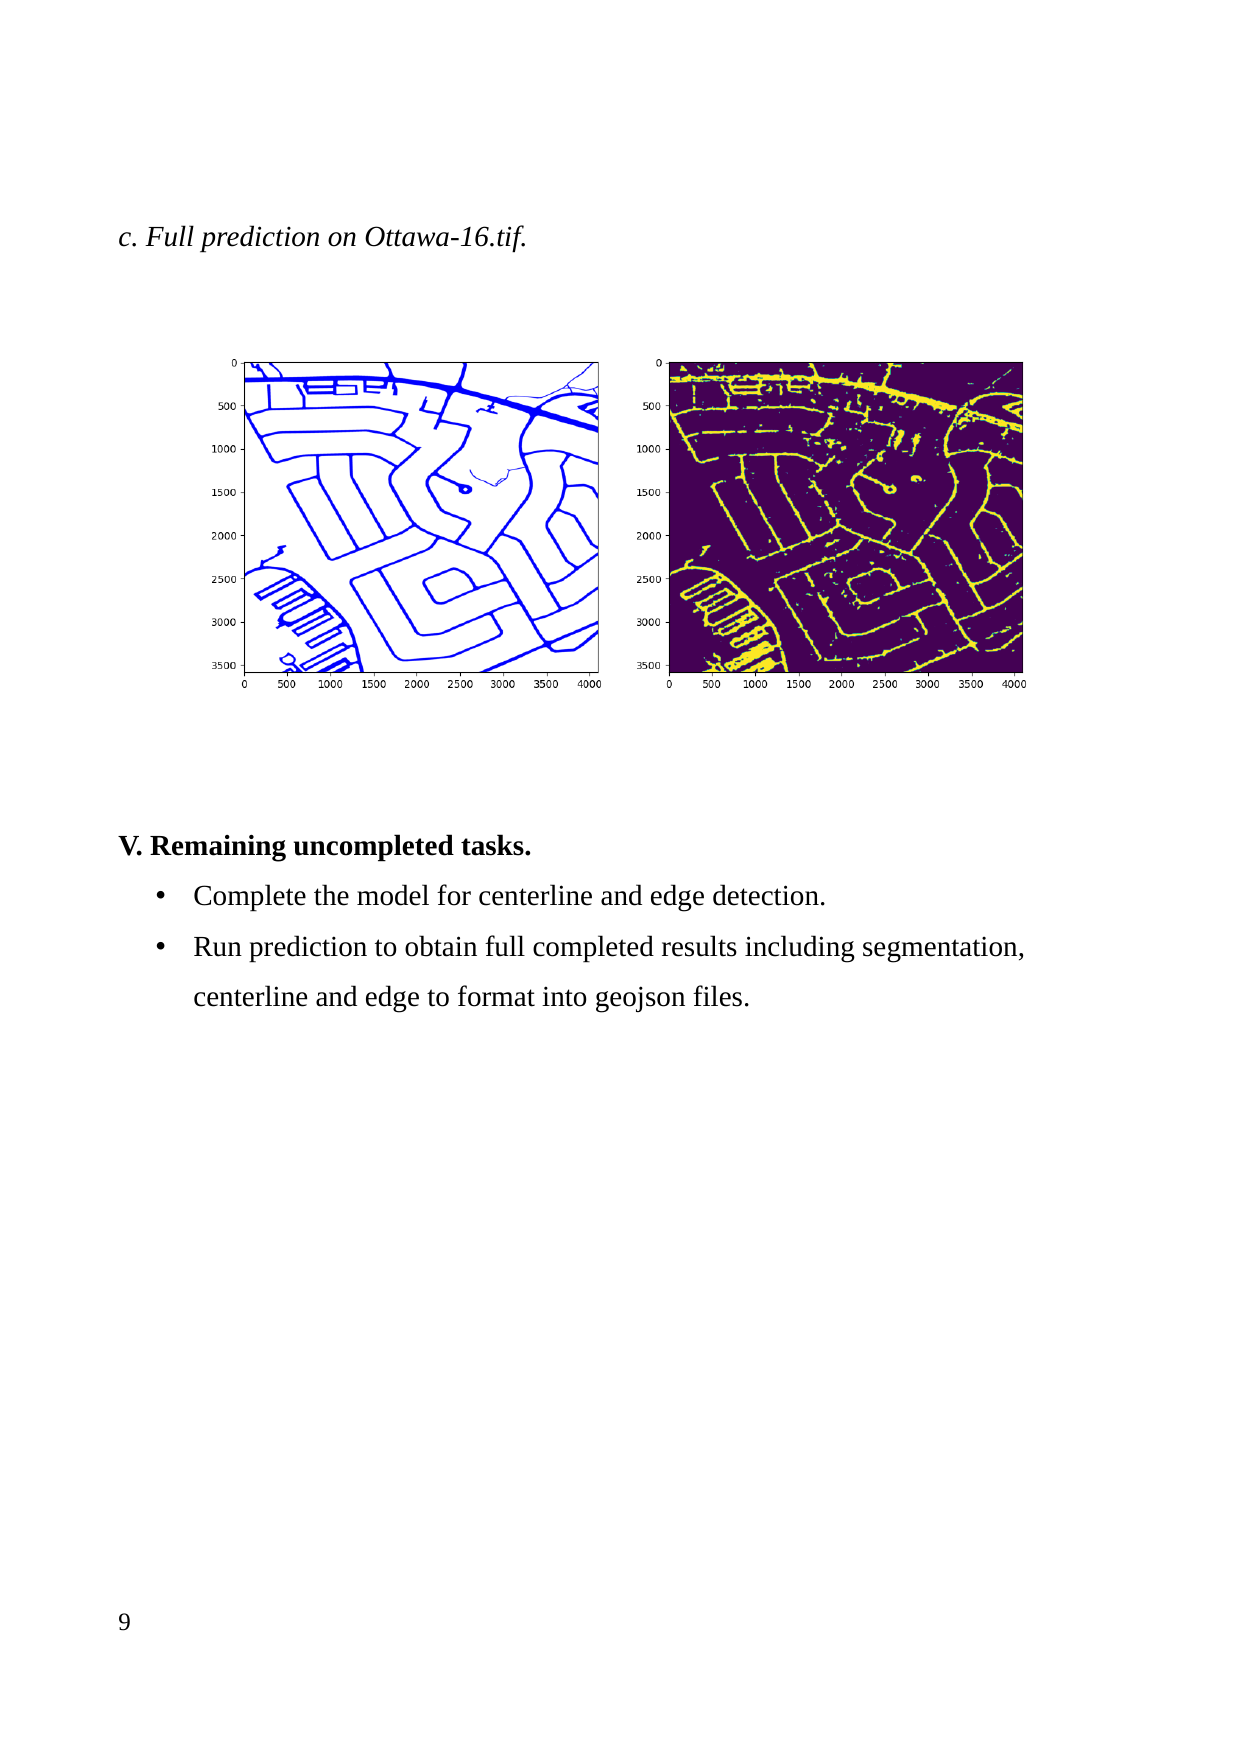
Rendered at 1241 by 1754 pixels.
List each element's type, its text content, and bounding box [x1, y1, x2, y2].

picture [118, 269, 1123, 761]
list Complete the model for centerline and edge detection. [156, 878, 1122, 912]
text c. Full prediction on Ottawa-16.tif. [118, 219, 1122, 252]
list Run prediction to obtain full completed results including segmentation, centerline and edge to format into geojson files. [156, 929, 1122, 1013]
text V. Remaining uncompleted tasks. [118, 828, 1122, 862]
